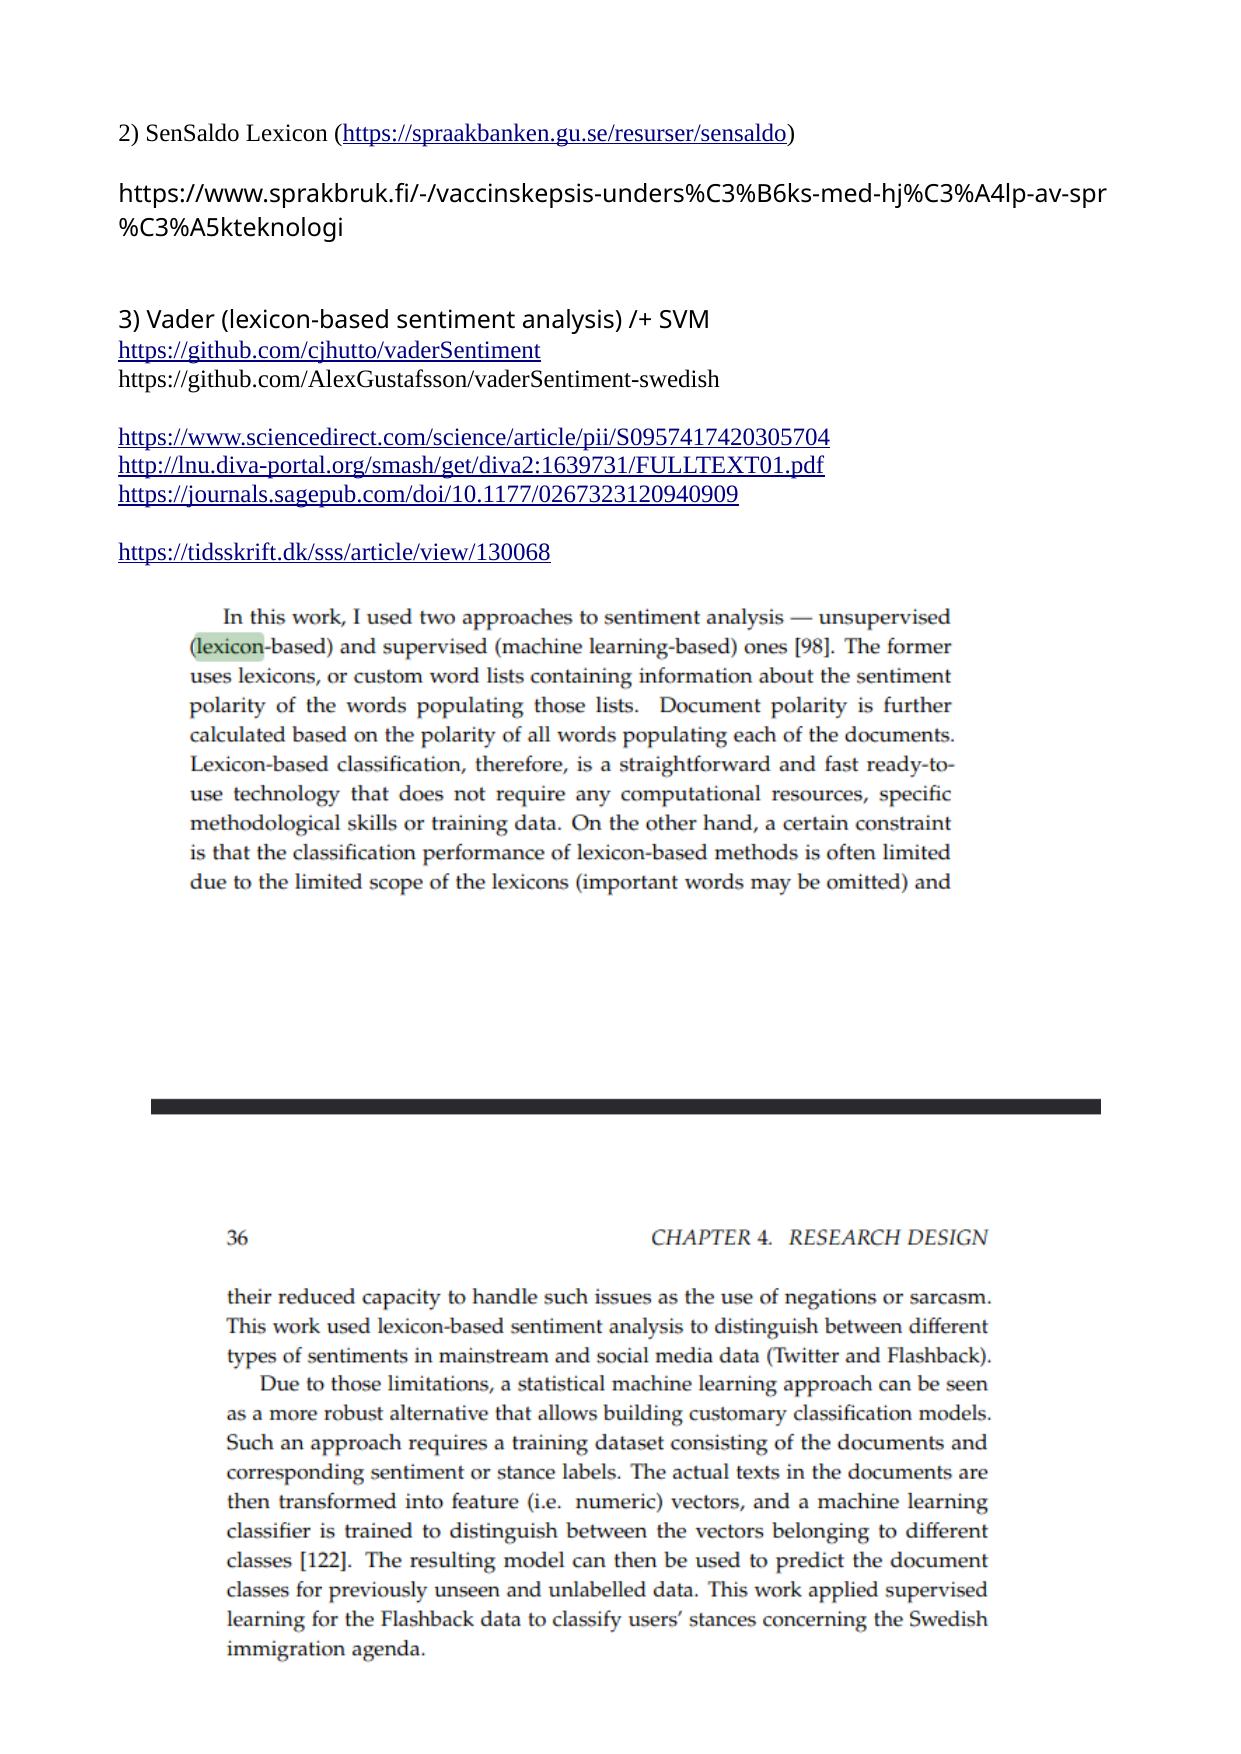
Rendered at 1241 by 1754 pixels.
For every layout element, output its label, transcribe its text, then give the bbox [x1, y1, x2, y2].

text http://lnu.diva-portal.org/smash/get/diva2:1639731/FULLTEXT01.pdf [118, 450, 1122, 479]
picture [151, 603, 1101, 1664]
text 3) Vader (lexicon-based sentiment analysis) /+ SVM [118, 301, 1122, 335]
text https://journals.sagepub.com/doi/10.1177/0267323120940909 [118, 479, 1122, 508]
text 2) SenSaldo Lexicon (https://spraakbanken.gu.se/resurser/sensaldo) [118, 118, 1122, 147]
text https://www.sciencedirect.com/science/article/pii/S0957417420305704 [118, 422, 1122, 450]
text https://github.com/cjhutto/vaderSentiment [118, 335, 1122, 364]
text https://github.com/AlexGustafsson/vaderSentiment-swedish [118, 364, 1122, 393]
text https://tidsskrift.dk/sss/article/view/130068 [118, 537, 1122, 565]
text https://www.sprakbruk.fi/-/vaccinskepsis-unders%C3%B6ks-med-hj%C3%A4lp-av-spr%C3%A5kteknologi [118, 176, 1122, 244]
